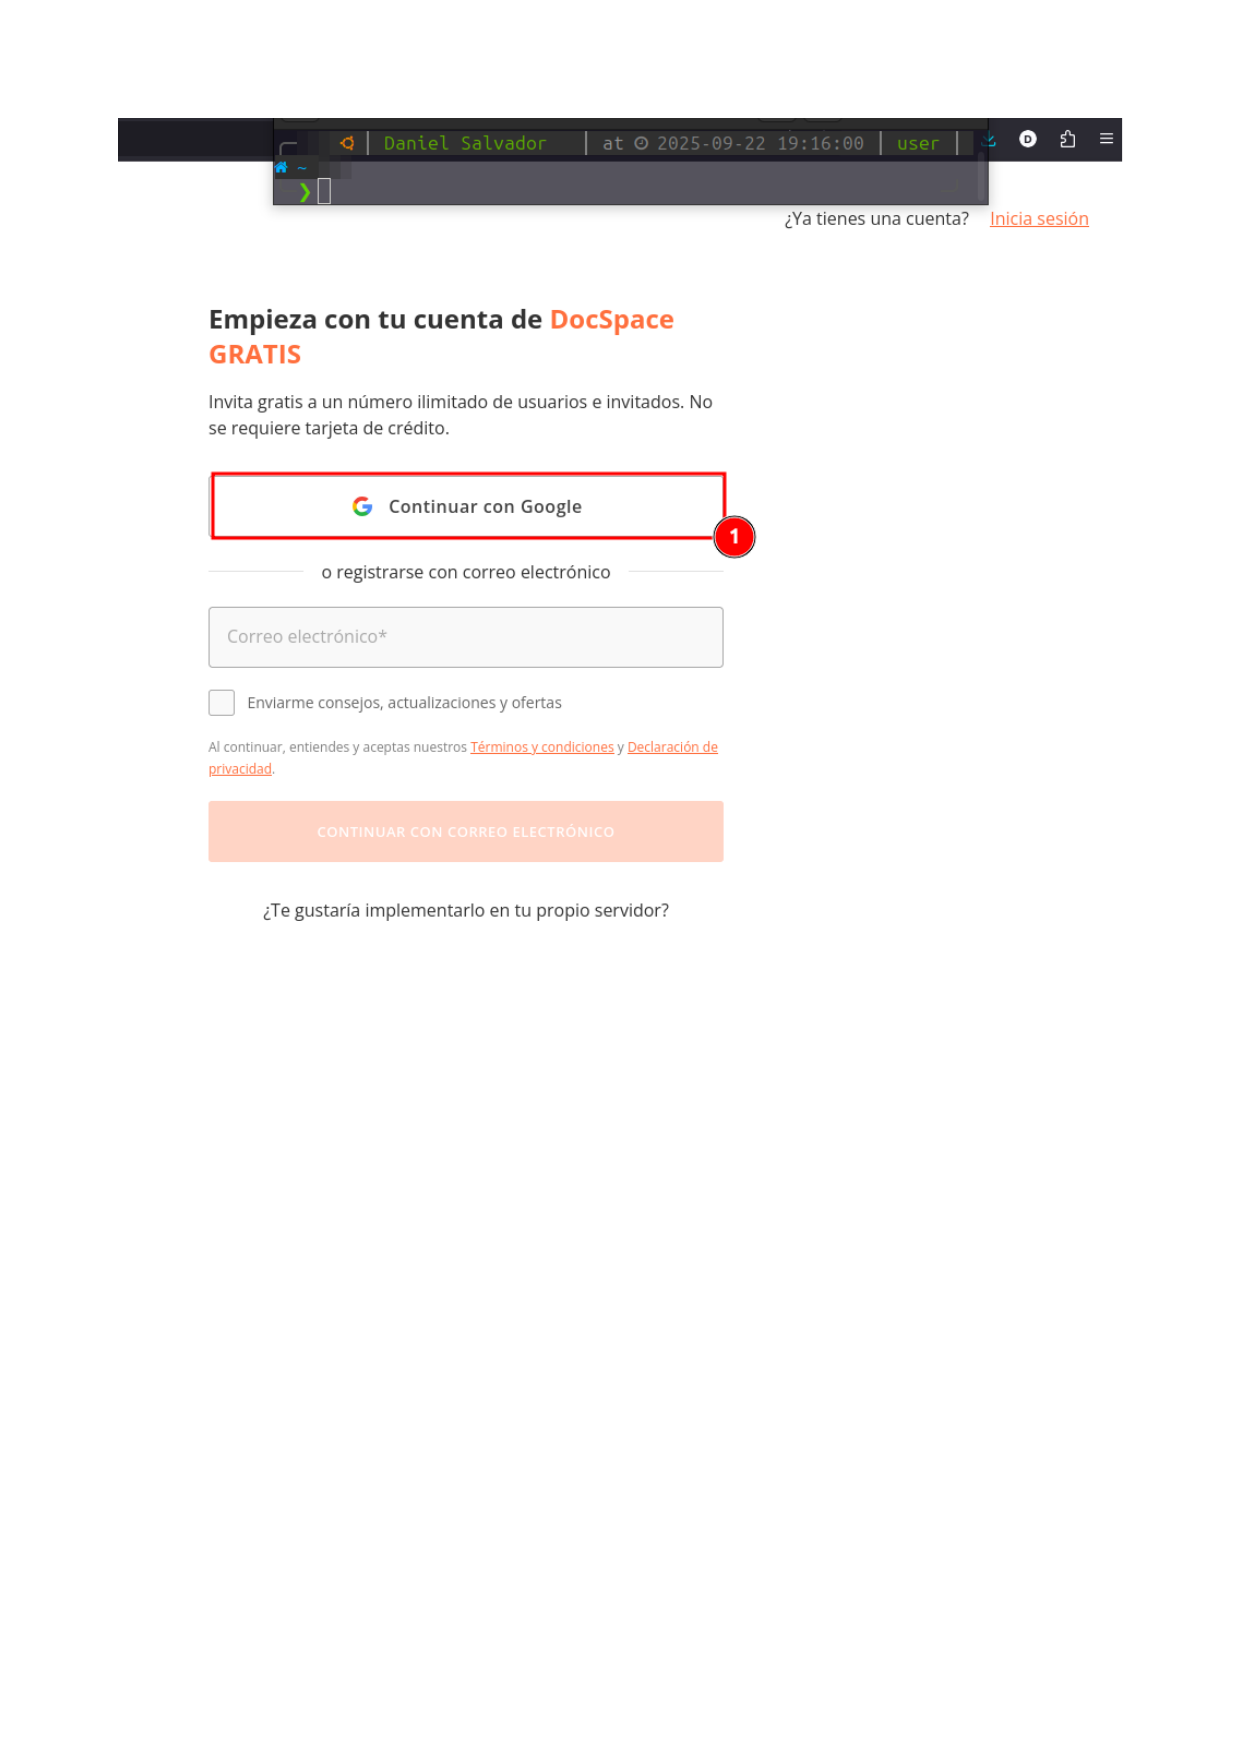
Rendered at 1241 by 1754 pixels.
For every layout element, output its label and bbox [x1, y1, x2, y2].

picture [118, 118, 1123, 933]
